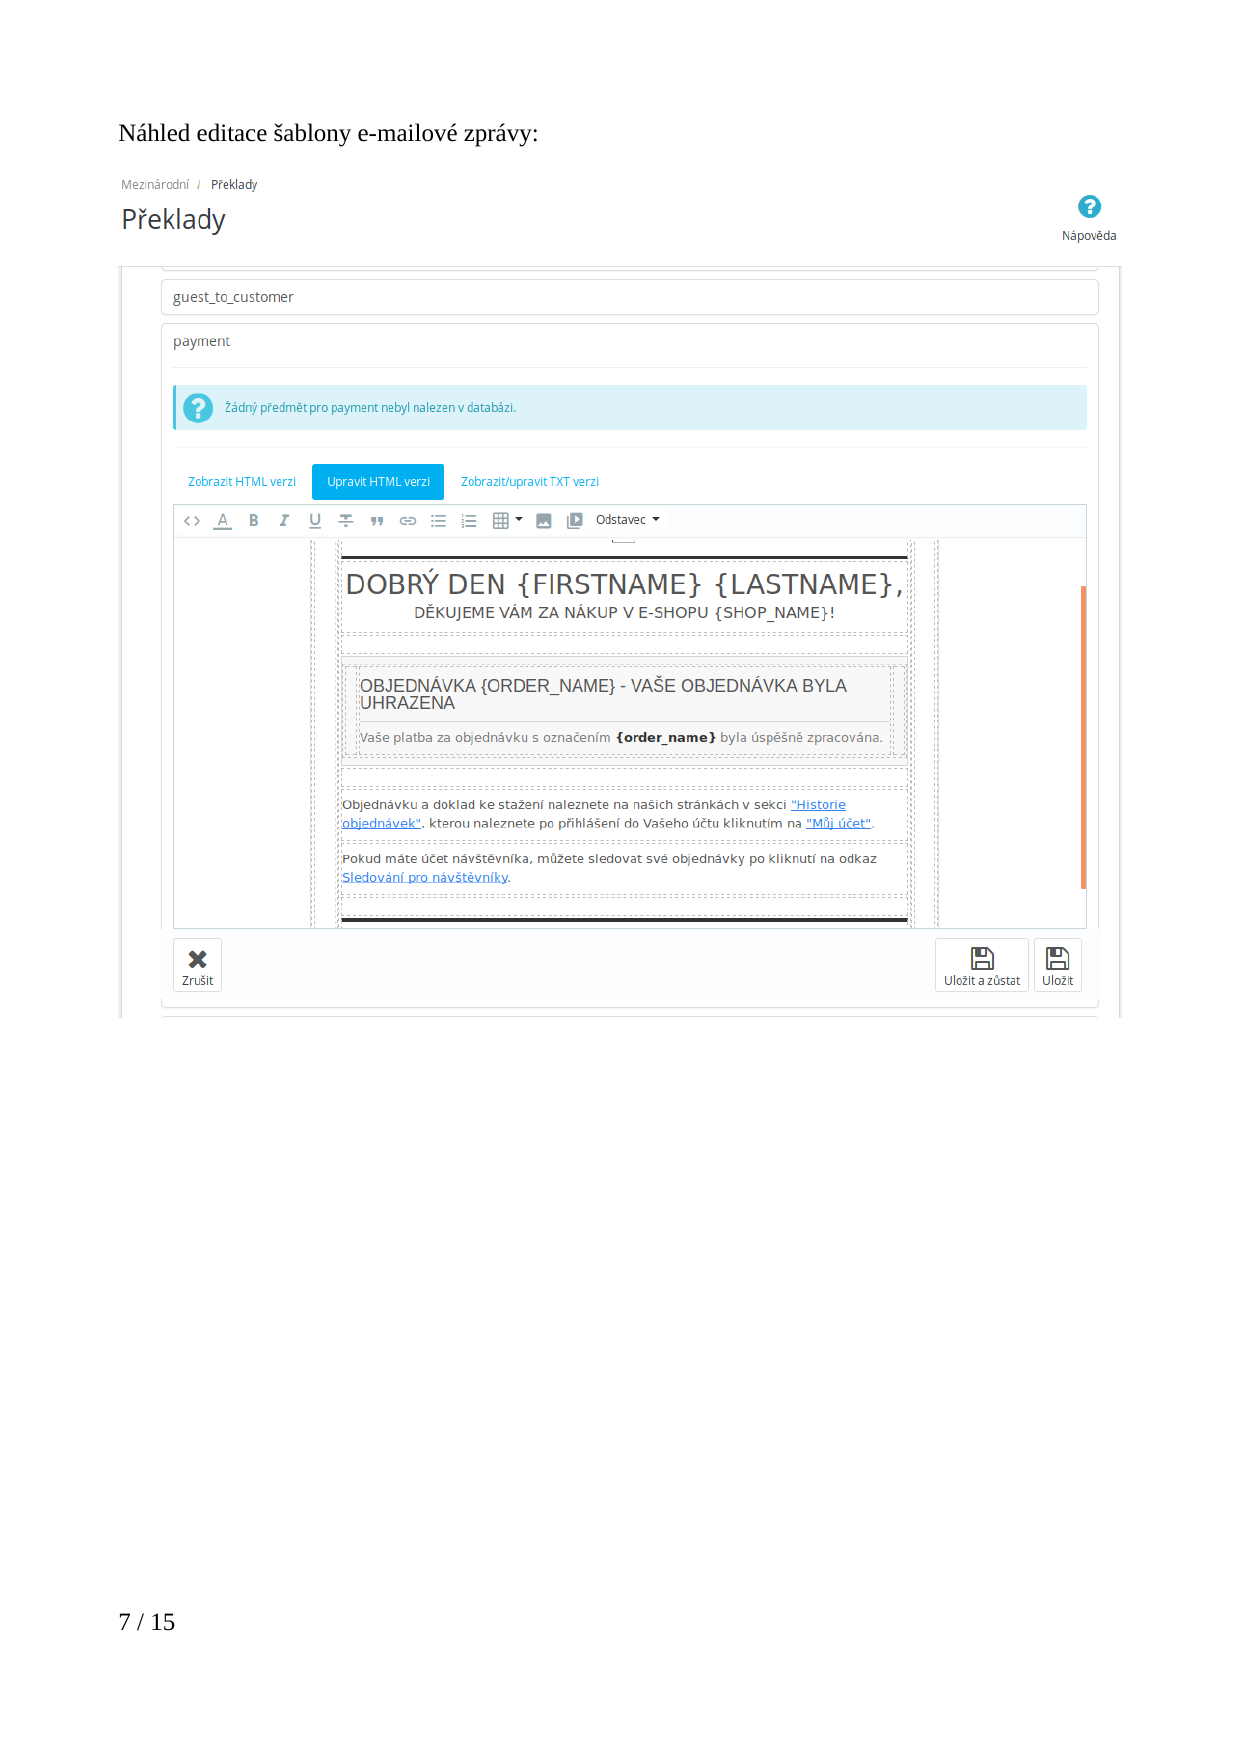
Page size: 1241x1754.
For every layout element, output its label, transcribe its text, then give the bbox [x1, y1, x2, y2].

picture [118, 176, 1123, 1018]
text Náhled editace šablony e-mailové zprávy: [118, 118, 1063, 147]
